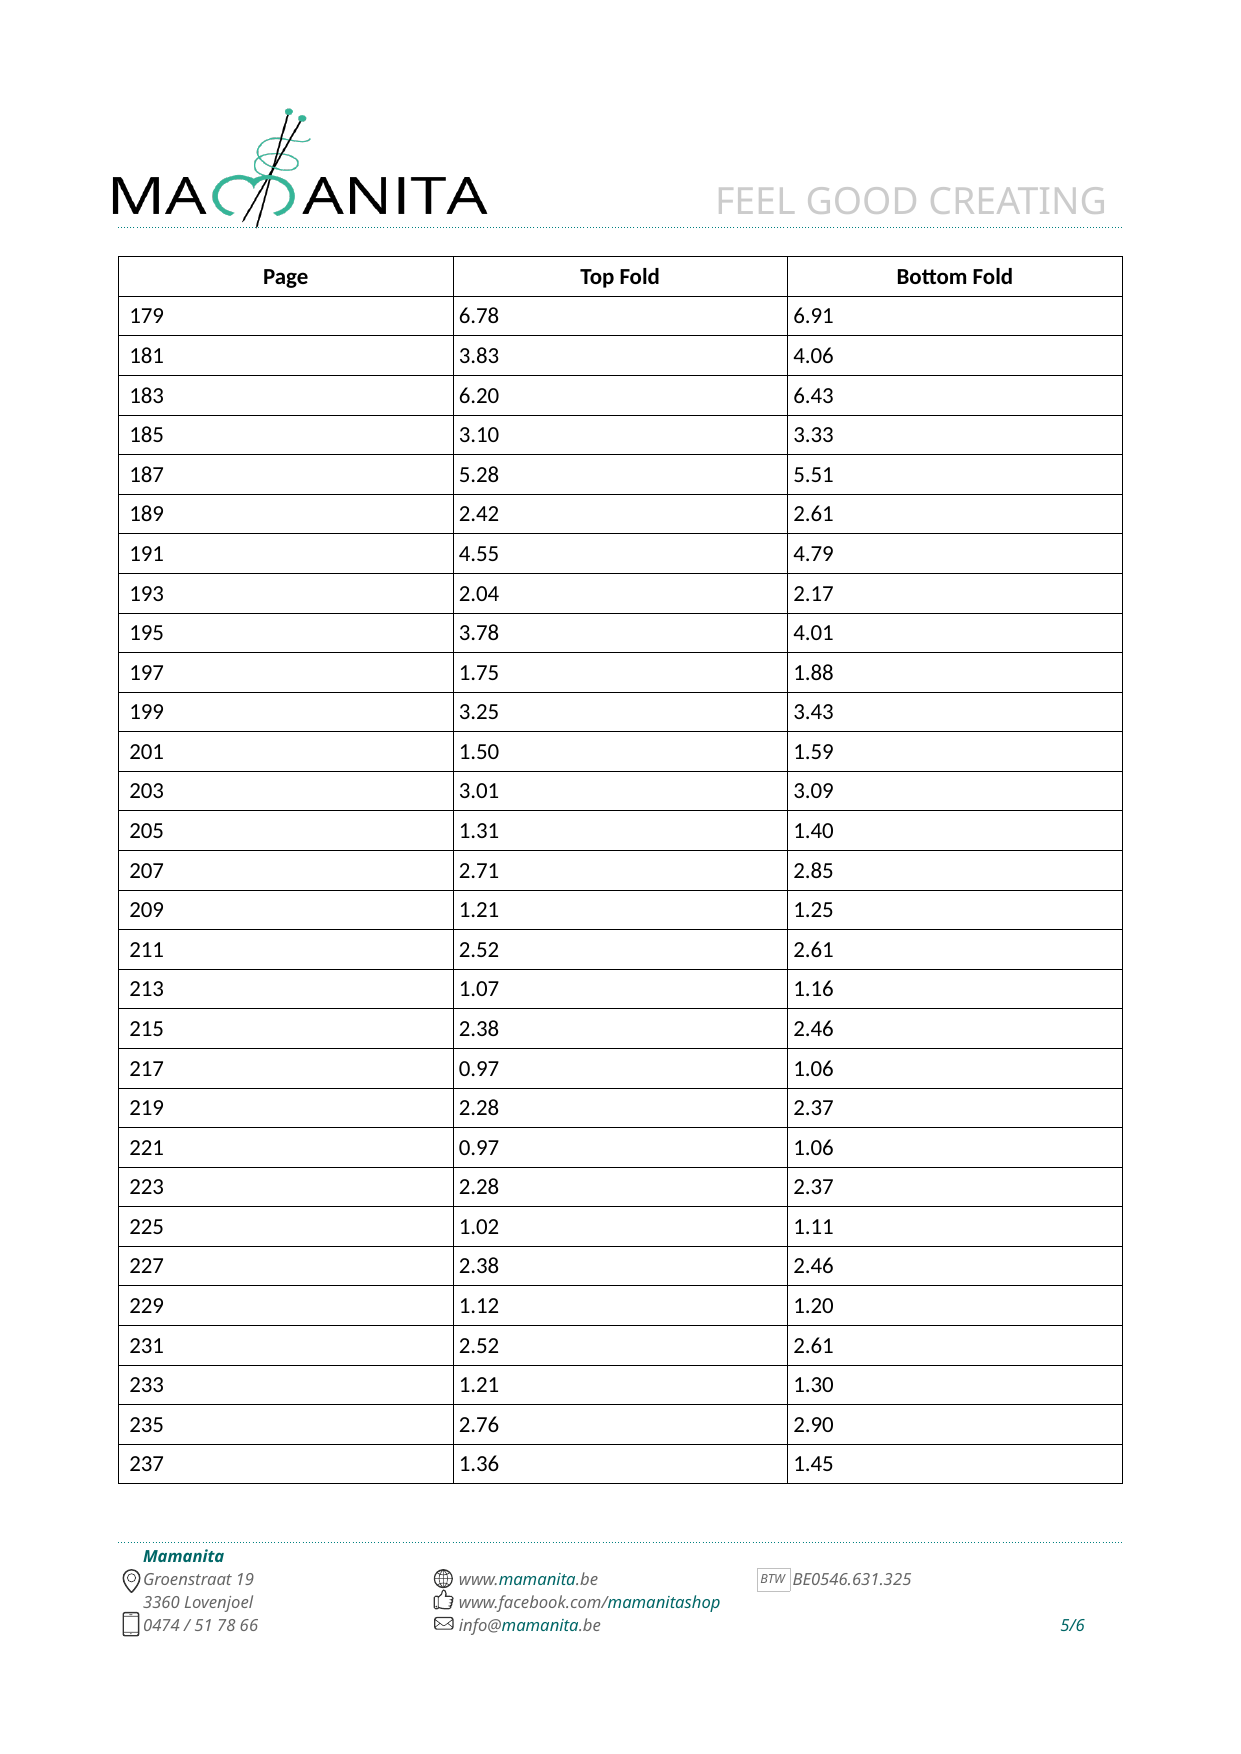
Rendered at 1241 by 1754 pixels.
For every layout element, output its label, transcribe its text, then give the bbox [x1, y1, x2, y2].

table_cell 6.20 [454, 376, 787, 414]
table_cell 225 [119, 1207, 453, 1246]
table_cell 5.51 [788, 455, 1122, 494]
table_cell 3.78 [454, 614, 787, 652]
table_cell 6.91 [788, 297, 1122, 335]
table_cell 199 [119, 693, 453, 731]
table_cell 237 [119, 1445, 453, 1483]
table_cell 2.61 [788, 495, 1122, 533]
table_cell 231 [119, 1326, 453, 1364]
table_cell 219 [119, 1089, 453, 1127]
table_cell 1.21 [454, 891, 787, 929]
table_cell 229 [119, 1286, 453, 1325]
table_header Page [119, 257, 453, 296]
table_cell 221 [119, 1128, 453, 1167]
table_cell 1.50 [454, 732, 787, 771]
table_cell 179 [119, 297, 453, 335]
table_cell 2.85 [788, 851, 1122, 889]
table_cell 1.12 [454, 1286, 787, 1325]
table_cell 203 [119, 772, 453, 810]
table_cell 233 [119, 1366, 453, 1404]
table_cell 1.20 [788, 1286, 1122, 1325]
table_cell 223 [119, 1168, 453, 1206]
table_cell 205 [119, 811, 453, 850]
table_cell 2.52 [454, 1326, 787, 1364]
table_cell 1.88 [788, 653, 1122, 692]
table_cell 6.43 [788, 376, 1122, 414]
table_cell 1.31 [454, 811, 787, 850]
table_cell 2.17 [788, 574, 1122, 612]
table_cell 4.55 [454, 534, 787, 573]
table_cell 5.28 [454, 455, 787, 494]
table_cell 1.02 [454, 1207, 787, 1246]
table_cell 1.59 [788, 732, 1122, 771]
table_cell 1.75 [454, 653, 787, 692]
table_cell 211 [119, 930, 453, 969]
table_cell 1.16 [788, 970, 1122, 1008]
table_cell 2.61 [788, 1326, 1122, 1364]
table_cell 201 [119, 732, 453, 771]
table_cell 4.79 [788, 534, 1122, 573]
table_cell 2.42 [454, 495, 787, 533]
table_cell 217 [119, 1049, 453, 1087]
table_cell 3.83 [454, 336, 787, 375]
table_cell 2.90 [788, 1405, 1122, 1444]
table_cell 227 [119, 1247, 453, 1285]
table_cell 3.43 [788, 693, 1122, 731]
table_cell 187 [119, 455, 453, 494]
table_header Top Fold [454, 257, 787, 296]
table_cell 197 [119, 653, 453, 692]
table_cell 2.38 [454, 1247, 787, 1285]
table_cell 3.09 [788, 772, 1122, 810]
table_cell 213 [119, 970, 453, 1008]
table_cell 1.25 [788, 891, 1122, 929]
table_cell 1.36 [454, 1445, 787, 1483]
table_cell 0.97 [454, 1128, 787, 1167]
table_cell 3.33 [788, 416, 1122, 454]
table_cell 1.07 [454, 970, 787, 1008]
table_cell 1.21 [454, 1366, 787, 1404]
table_cell 215 [119, 1009, 453, 1048]
table_cell 185 [119, 416, 453, 454]
table_cell 2.37 [788, 1168, 1122, 1206]
table_cell 181 [119, 336, 453, 375]
table_cell 183 [119, 376, 453, 414]
table_cell 1.30 [788, 1366, 1122, 1404]
table_cell 1.40 [788, 811, 1122, 850]
table_cell 6.78 [454, 297, 787, 335]
table_cell 189 [119, 495, 453, 533]
table_cell 4.06 [788, 336, 1122, 375]
table_cell 209 [119, 891, 453, 929]
table_cell 3.10 [454, 416, 787, 454]
table_cell 2.28 [454, 1089, 787, 1127]
table_cell 2.46 [788, 1009, 1122, 1048]
picture [99, 101, 515, 243]
table_cell 3.25 [454, 693, 787, 731]
table_cell 0.97 [454, 1049, 787, 1087]
table_cell 2.37 [788, 1089, 1122, 1127]
table_cell 3.01 [454, 772, 787, 810]
table_cell 1.45 [788, 1445, 1122, 1483]
table_cell 2.38 [454, 1009, 787, 1048]
table_cell 195 [119, 614, 453, 652]
table_cell 207 [119, 851, 453, 889]
table_cell 235 [119, 1405, 453, 1444]
table_cell 2.46 [788, 1247, 1122, 1285]
table_cell 1.06 [788, 1128, 1122, 1167]
table_cell 2.76 [454, 1405, 787, 1444]
table_cell 1.11 [788, 1207, 1122, 1246]
table_cell 4.01 [788, 614, 1122, 652]
table_cell 2.28 [454, 1168, 787, 1206]
table_cell 193 [119, 574, 453, 612]
table_cell 191 [119, 534, 453, 573]
table_cell 2.04 [454, 574, 787, 612]
table_cell 2.61 [788, 930, 1122, 969]
table_cell 2.52 [454, 930, 787, 969]
table_header Bottom Fold [788, 257, 1122, 296]
table_cell 1.06 [788, 1049, 1122, 1087]
table_cell 2.71 [454, 851, 787, 889]
